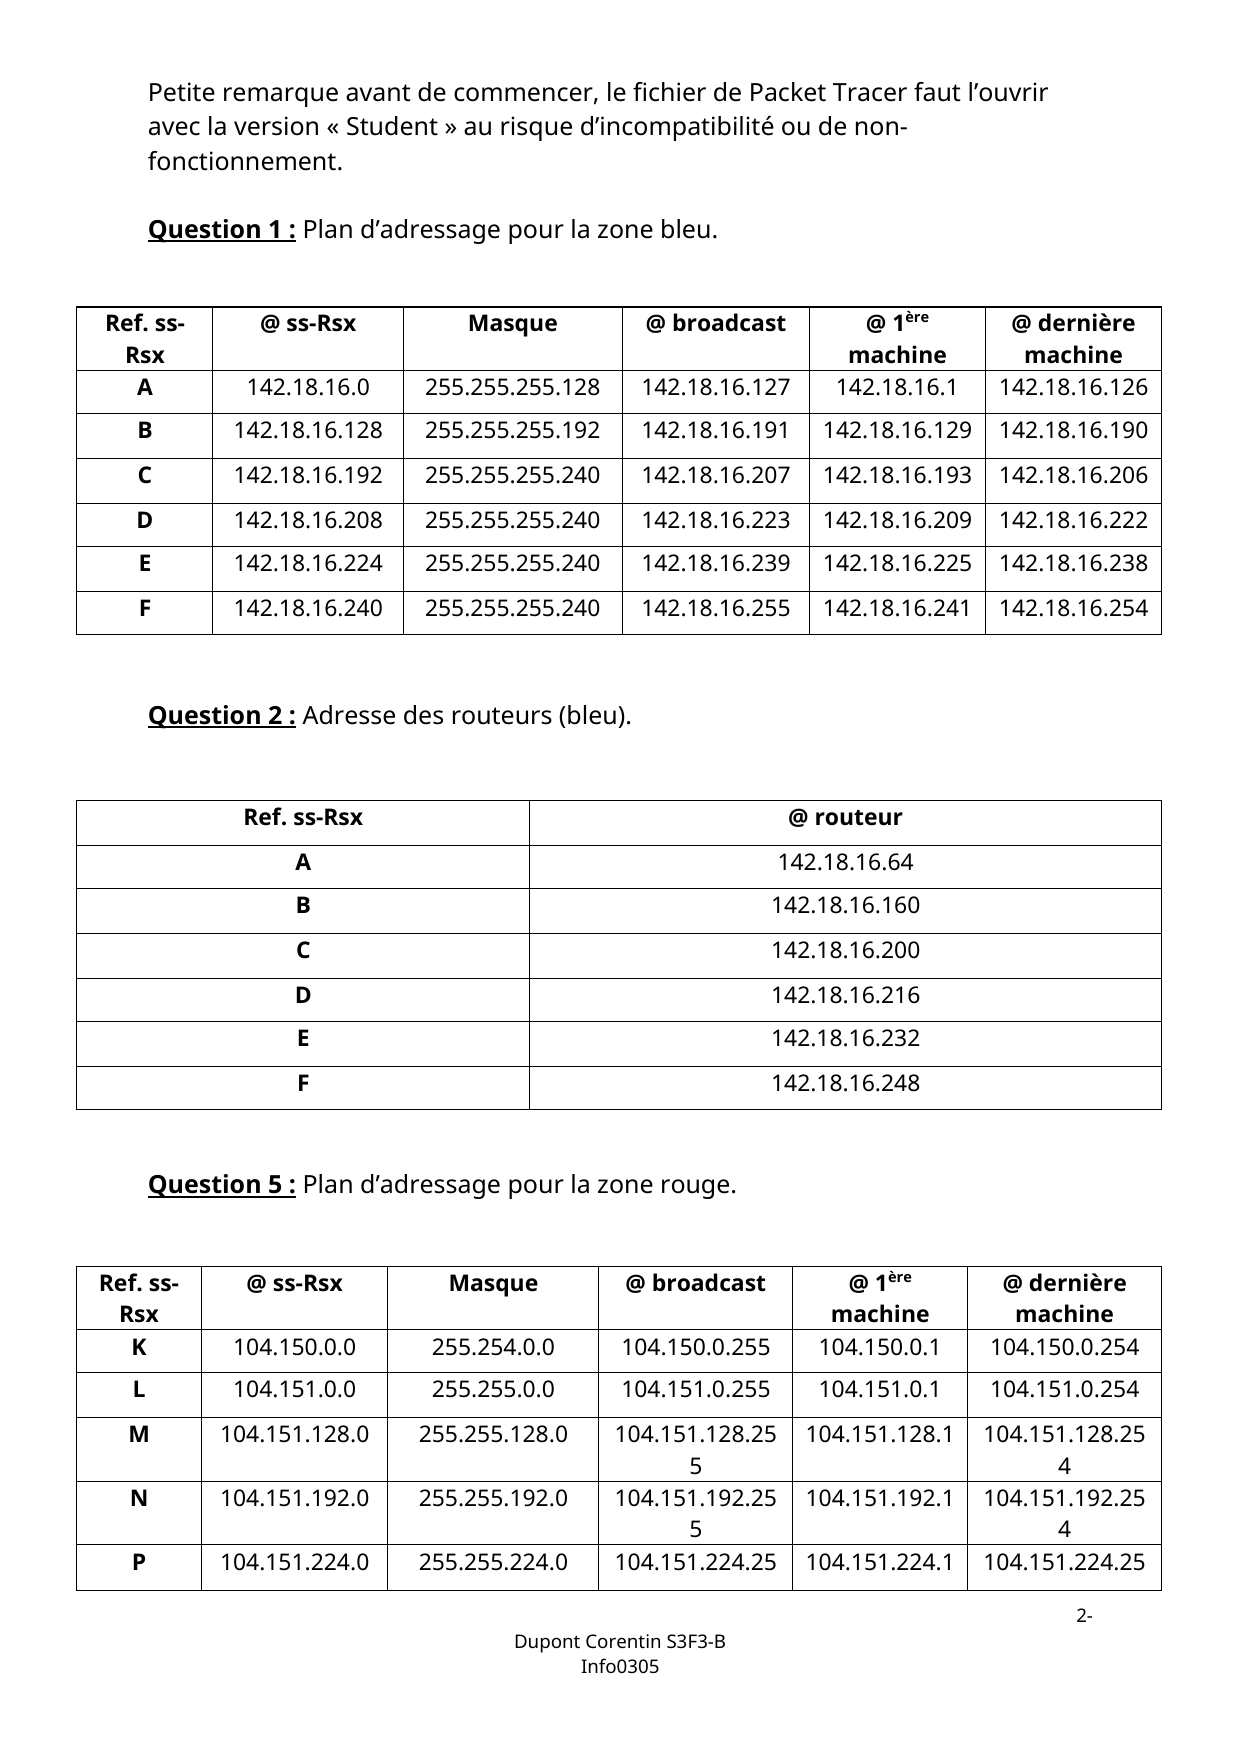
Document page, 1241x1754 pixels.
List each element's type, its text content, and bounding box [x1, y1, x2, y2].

table_cell 142.18.16.128 [213, 414, 403, 458]
table_cell B [77, 414, 212, 458]
table_cell 104.151.192.254 [968, 1482, 1161, 1544]
table_cell D [77, 504, 212, 546]
table_cell A [77, 846, 529, 888]
table_cell 104.151.128.1 [793, 1418, 967, 1481]
table_cell N [77, 1482, 201, 1544]
table_cell 142.18.16.127 [623, 371, 809, 413]
table_cell 142.18.16.255 [623, 592, 809, 634]
table_cell C [77, 459, 212, 503]
table_cell K [77, 1330, 201, 1372]
table_cell 142.18.16.192 [213, 459, 403, 503]
table_cell 142.18.16.239 [623, 547, 809, 591]
table_cell 255.255.192.0 [388, 1482, 598, 1544]
table_cell 142.18.16.200 [530, 934, 1161, 978]
table_cell F [77, 1067, 529, 1109]
table_cell 255.255.255.128 [404, 371, 622, 413]
table_cell 104.151.192.255 [599, 1482, 792, 1544]
table_cell 255.255.224.0 [388, 1545, 598, 1589]
table_header Ref. ss-Rsx [77, 801, 529, 845]
table_cell 142.18.16.193 [810, 459, 985, 503]
table_cell F [77, 592, 212, 634]
table_cell 104.151.224.25 [968, 1545, 1161, 1589]
table_cell 255.255.255.240 [404, 547, 622, 591]
table_cell 142.18.16.241 [810, 592, 985, 634]
table_cell 104.151.0.1 [793, 1373, 967, 1417]
table_cell 142.18.16.225 [810, 547, 985, 591]
table_cell 142.18.16.232 [530, 1022, 1161, 1066]
table_cell 104.151.0.254 [968, 1373, 1161, 1417]
table_cell 255.255.128.0 [388, 1418, 598, 1481]
table_cell 142.18.16.207 [623, 459, 809, 503]
table_cell 142.18.16.216 [530, 979, 1161, 1021]
table_header @ ss-Rsx [213, 308, 403, 370]
table_cell 142.18.16.126 [986, 371, 1161, 413]
table_header @ dernière machine [968, 1267, 1161, 1329]
table_cell 255.255.0.0 [388, 1373, 598, 1417]
table_cell 104.150.0.1 [793, 1330, 967, 1372]
table_cell 142.18.16.209 [810, 504, 985, 546]
table_cell 142.18.16.223 [623, 504, 809, 546]
table_cell 104.151.192.1 [793, 1482, 967, 1544]
table_header Masque [388, 1267, 598, 1329]
table_header @ routeur [530, 801, 1161, 845]
table_cell 255.255.255.192 [404, 414, 622, 458]
text Question 1 : Plan d’adressage pour la zone bleu. [148, 211, 1093, 245]
table_cell 142.18.16.1 [810, 371, 985, 413]
table_cell 255.255.255.240 [404, 504, 622, 546]
text Petite remarque avant de commencer, le fichier de Packet Tracer faut l’ouvrir avec la version « Student » au risque d’incompatibilité ou de non-fonctionnement. [148, 75, 1093, 177]
table_cell C [77, 934, 529, 978]
table_cell 104.151.224.25 [599, 1545, 792, 1589]
table_cell 142.18.16.222 [986, 504, 1161, 546]
table_cell 142.18.16.248 [530, 1067, 1161, 1109]
table_cell 142.18.16.190 [986, 414, 1161, 458]
table_cell 142.18.16.224 [213, 547, 403, 591]
table_cell 104.151.128.0 [202, 1418, 387, 1481]
table_cell 142.18.16.64 [530, 846, 1161, 888]
table_cell 104.150.0.0 [202, 1330, 387, 1372]
table_cell 142.18.16.191 [623, 414, 809, 458]
table_cell 104.150.0.255 [599, 1330, 792, 1372]
table_cell M [77, 1418, 201, 1481]
table_cell 142.18.16.240 [213, 592, 403, 634]
table_cell 142.18.16.160 [530, 889, 1161, 933]
table_cell 255.254.0.0 [388, 1330, 598, 1372]
table_cell E [77, 1022, 529, 1066]
table_header Masque [404, 308, 622, 370]
table_cell 104.151.224.0 [202, 1545, 387, 1589]
text Question 5 : Plan d’adressage pour la zone rouge. [148, 1167, 1093, 1201]
table_cell 104.150.0.254 [968, 1330, 1161, 1372]
table_cell D [77, 979, 529, 1021]
table_header @ 1ère machine [793, 1267, 967, 1329]
table_cell 255.255.255.240 [404, 592, 622, 634]
table_header Ref. ss-Rsx [77, 308, 212, 370]
table_cell 142.18.16.129 [810, 414, 985, 458]
table_cell 255.255.255.240 [404, 459, 622, 503]
table_header @ ss-Rsx [202, 1267, 387, 1329]
table_cell L [77, 1373, 201, 1417]
table_cell 142.18.16.208 [213, 504, 403, 546]
table_cell 104.151.0.0 [202, 1373, 387, 1417]
table_cell 104.151.128.254 [968, 1418, 1161, 1481]
table_cell E [77, 547, 212, 591]
table_cell 104.151.224.1 [793, 1545, 967, 1589]
table_header @ broadcast [599, 1267, 792, 1329]
table_cell 142.18.16.0 [213, 371, 403, 413]
table_cell A [77, 371, 212, 413]
table_cell 104.151.192.0 [202, 1482, 387, 1544]
table_cell 104.151.0.255 [599, 1373, 792, 1417]
table_cell 104.151.128.255 [599, 1418, 792, 1481]
table_cell 142.18.16.206 [986, 459, 1161, 503]
table_cell 142.18.16.238 [986, 547, 1161, 591]
table_header Ref. ss-Rsx [77, 1267, 201, 1329]
table_cell P [77, 1545, 201, 1589]
table_header @ 1ère machine [810, 308, 985, 370]
table_header @ broadcast [623, 308, 809, 370]
table_header @ dernière machine [986, 308, 1161, 370]
table_cell 142.18.16.254 [986, 592, 1161, 634]
text Question 2 : Adresse des routeurs (bleu). [148, 697, 1093, 732]
table_cell B [77, 889, 529, 933]
